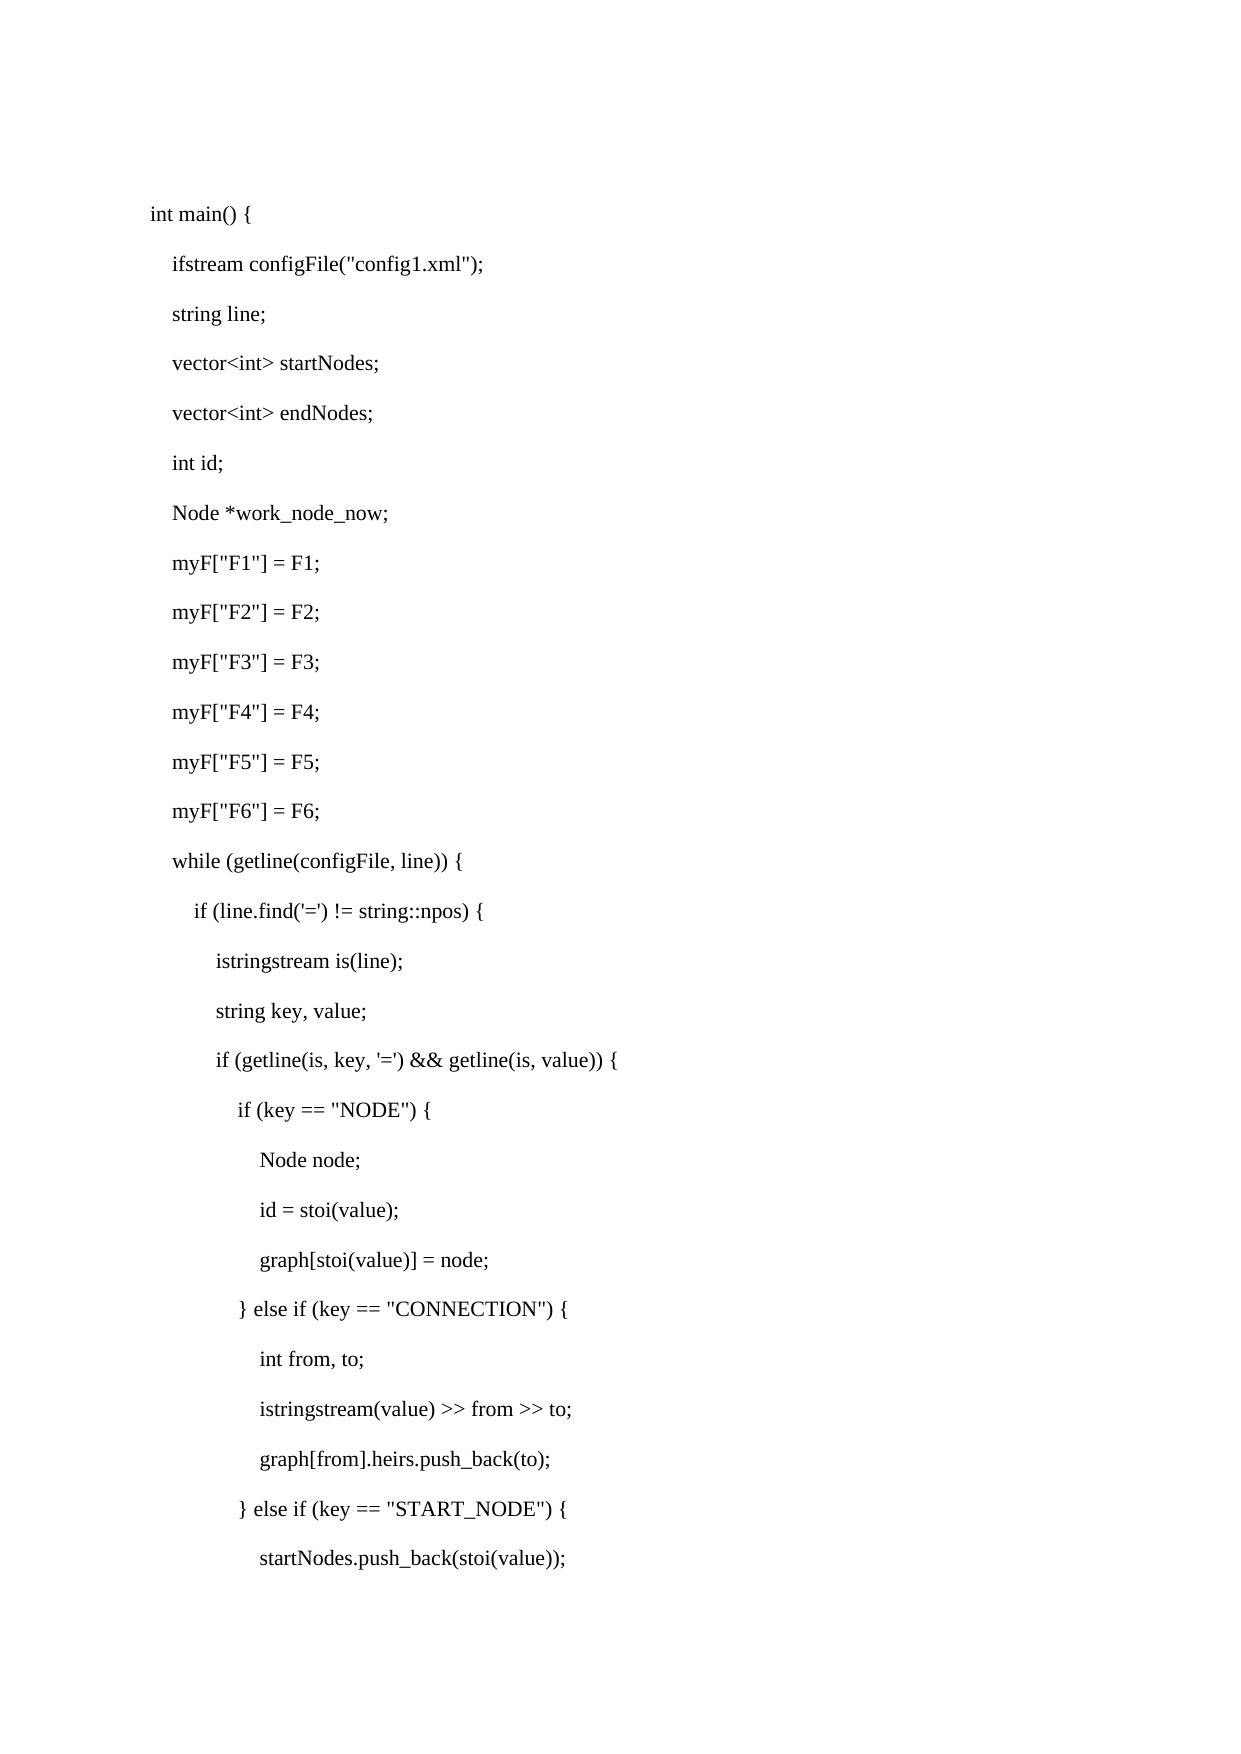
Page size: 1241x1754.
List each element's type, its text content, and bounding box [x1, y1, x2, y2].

text myF["F3"] = F3; [150, 649, 1072, 674]
text myF["F6"] = F6; [150, 798, 1072, 824]
text int from, to; [150, 1346, 1072, 1371]
text vector<int> endNodes; [150, 400, 1072, 425]
text int id; [150, 450, 1072, 475]
text myF["F4"] = F4; [150, 699, 1072, 724]
text graph[stoi(value)] = node; [150, 1247, 1072, 1272]
text string line; [150, 301, 1072, 326]
text id = stoi(value); [150, 1197, 1072, 1222]
text while (getline(configFile, line)) { [150, 848, 1072, 873]
text int main() { [150, 201, 1072, 226]
text istringstream(value) >> from >> to; [150, 1396, 1072, 1421]
text myF["F1"] = F1; [150, 549, 1072, 575]
text Node node; [150, 1147, 1072, 1172]
text string key, value; [150, 998, 1072, 1023]
text graph[from].heirs.push_back(to); [150, 1446, 1072, 1471]
text ifstream configFile("config1.xml"); [150, 251, 1072, 276]
text if (line.find('=') != string::npos) { [150, 898, 1072, 923]
text vector<int> startNodes; [150, 350, 1072, 376]
text myF["F5"] = F5; [150, 749, 1072, 774]
text if (getline(is, key, '=') && getline(is, value)) { [150, 1047, 1072, 1073]
text startNodes.push_back(stoi(value)); [150, 1545, 1072, 1571]
text Node *work_node_now; [150, 500, 1072, 525]
text myF["F2"] = F2; [150, 599, 1072, 624]
text if (key == "NODE") { [150, 1097, 1072, 1122]
text } else if (key == "START_NODE") { [150, 1496, 1072, 1521]
text istringstream is(line); [150, 948, 1072, 973]
text } else if (key == "CONNECTION") { [150, 1296, 1072, 1322]
